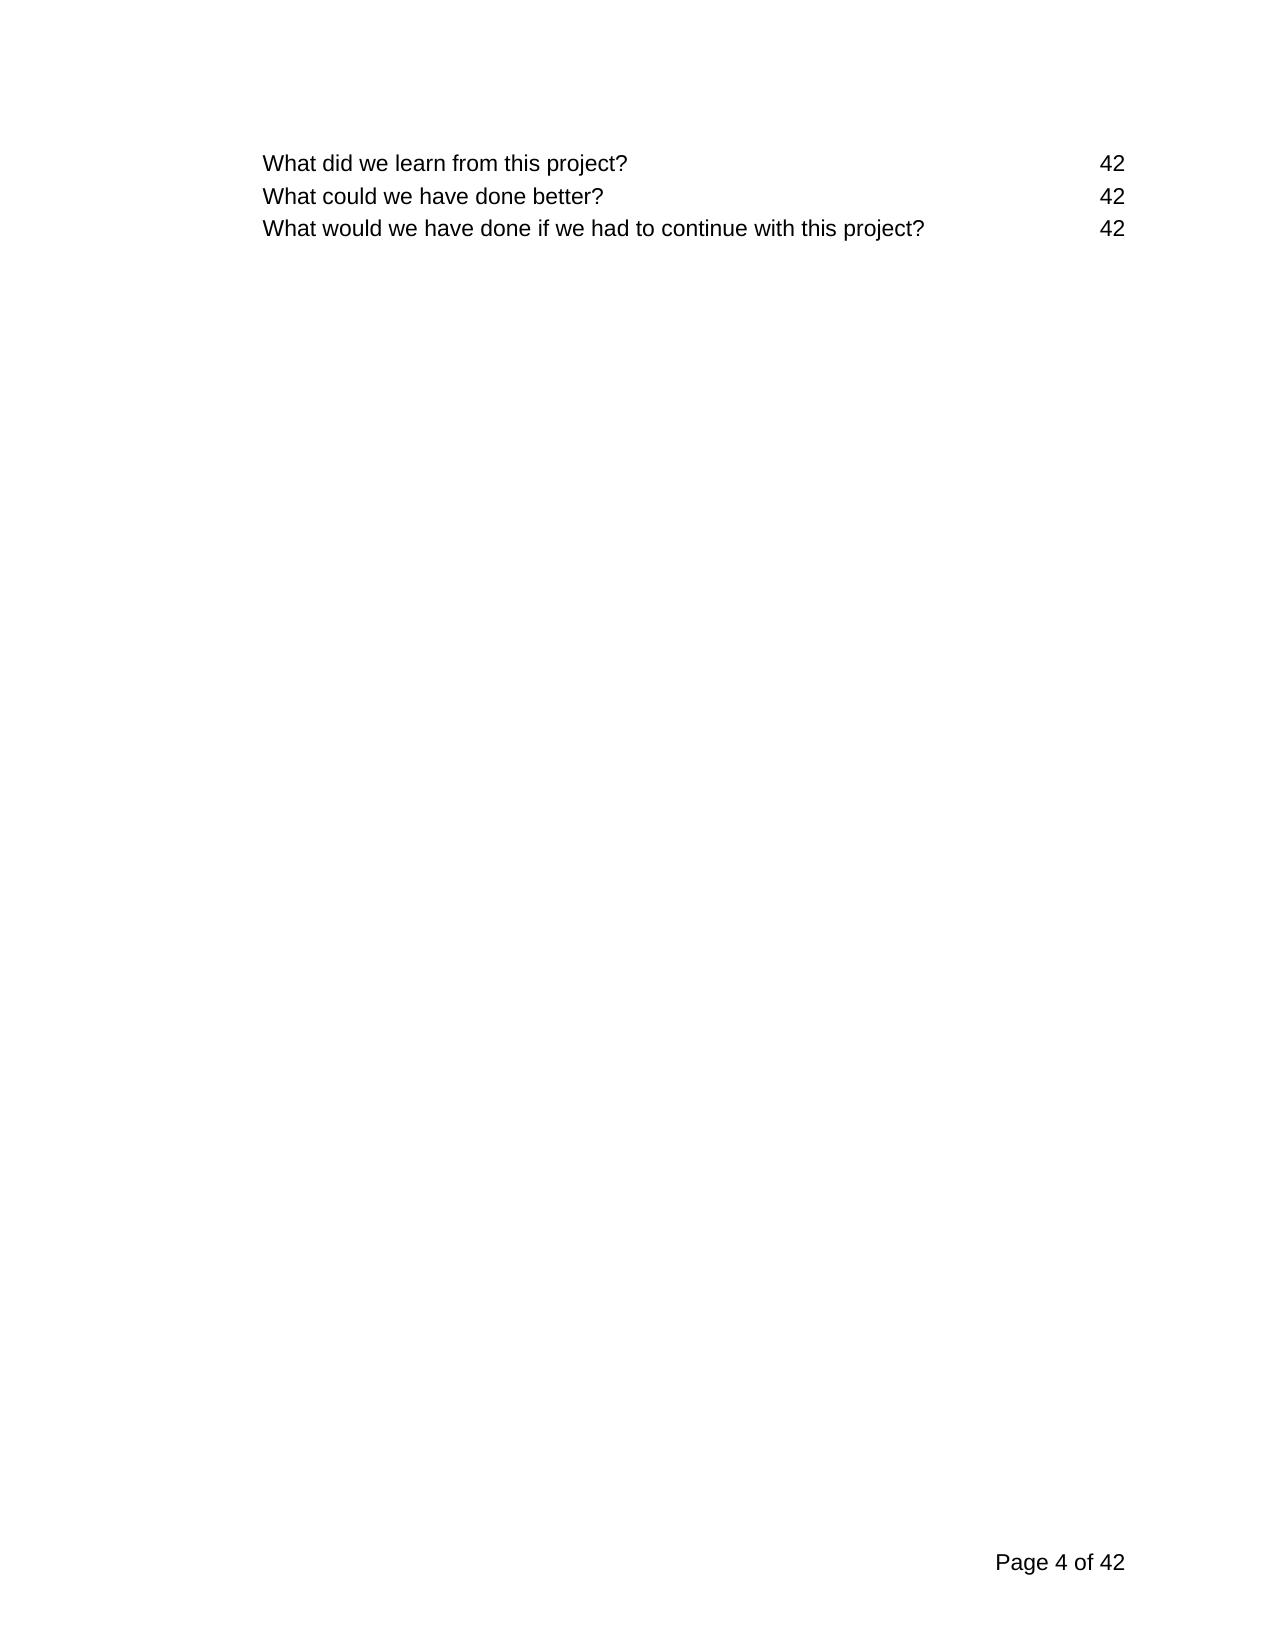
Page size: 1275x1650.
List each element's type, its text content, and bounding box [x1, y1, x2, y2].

text What could we have done better? 42 [262, 183, 1125, 209]
text What would we have done if we had to continue with this project? 42 [262, 215, 1125, 242]
text What did we learn from this project? 42 [262, 150, 1125, 176]
